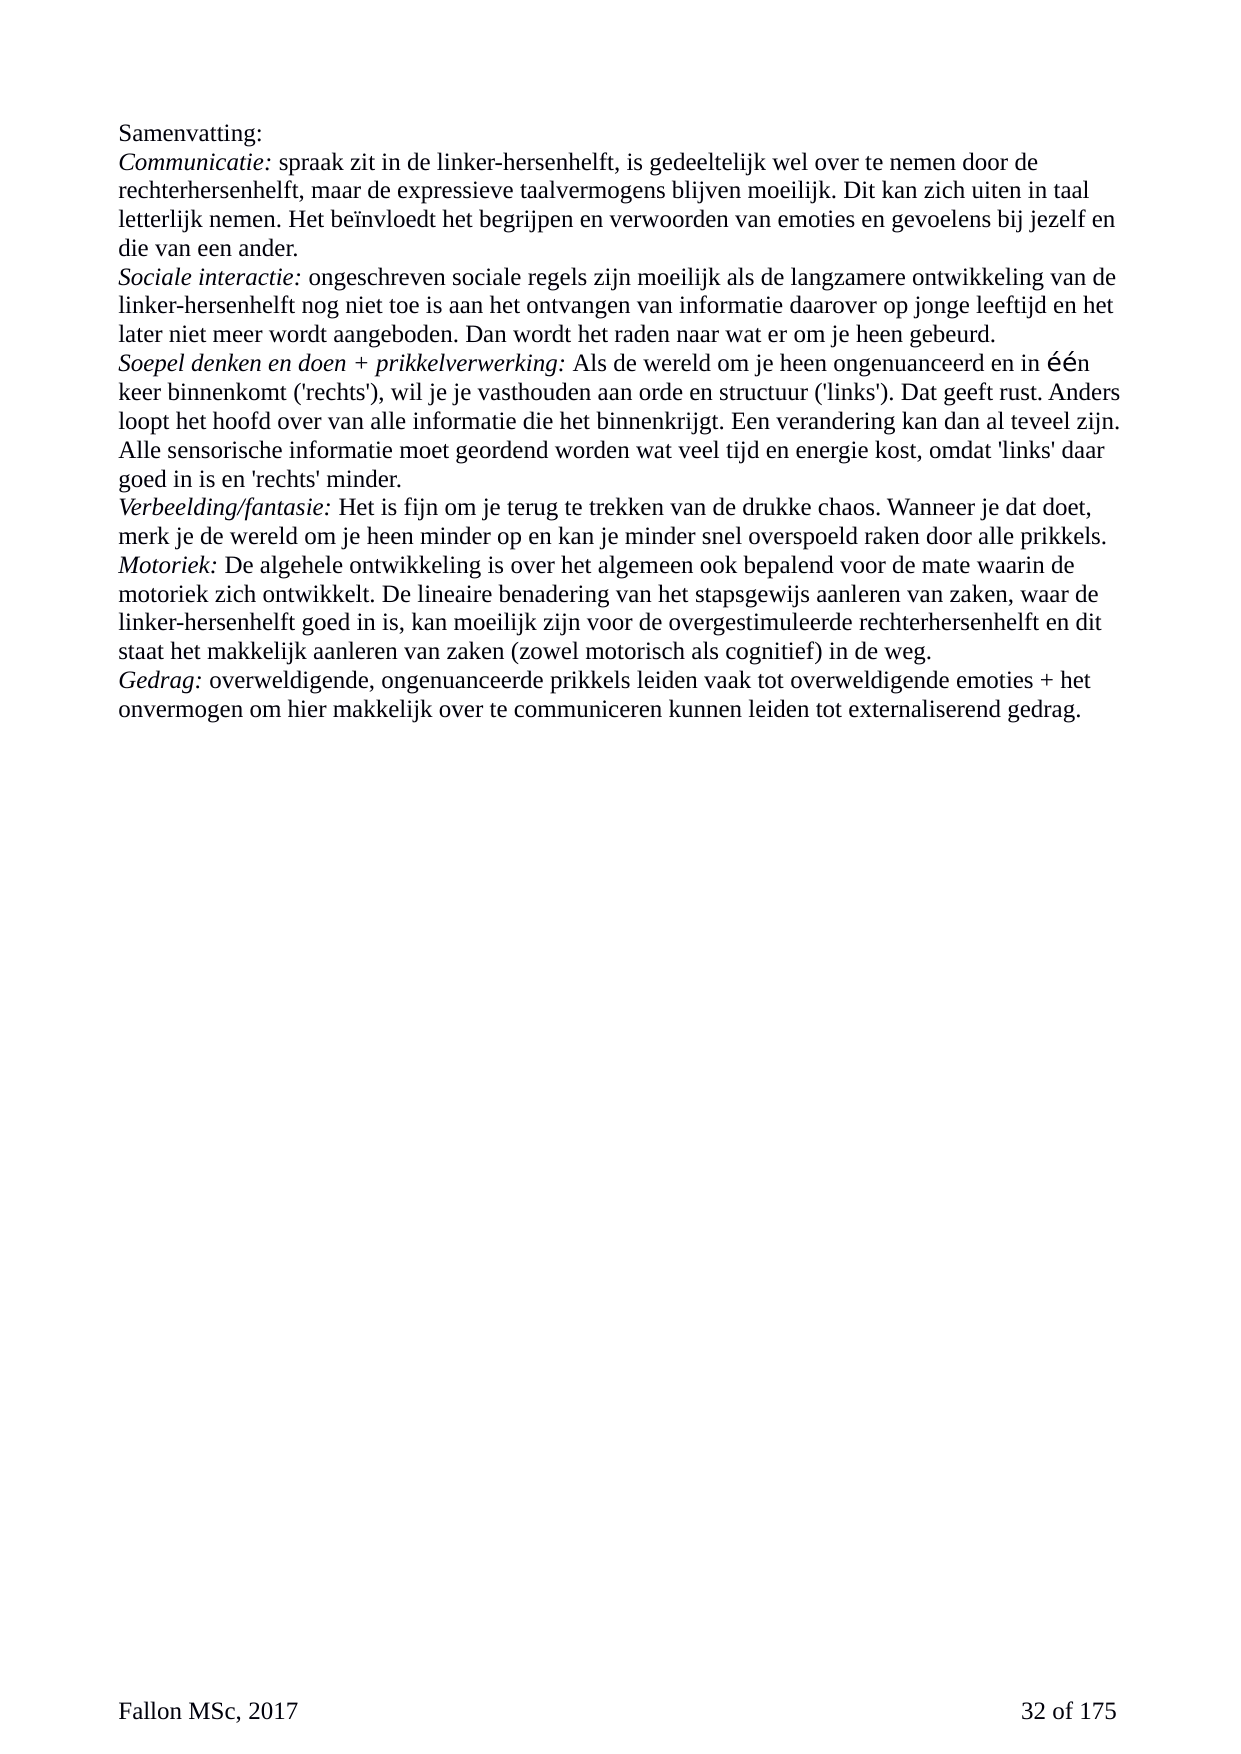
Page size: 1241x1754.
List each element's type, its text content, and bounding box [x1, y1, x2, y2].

text Communicatie: spraak zit in de linker-hersenhelft, is gedeeltelijk wel over te nemen door de rechterhersenhelft, maar de expressieve taalvermogens blijven moeilijk. Dit kan zich uiten in taal letterlijk nemen. Het beïnvloedt het begrijpen en verwoorden van emoties en gevoelens bij jezelf en die van een ander. [118, 147, 1122, 262]
text Gedrag: overweldigende, ongenuanceerde prikkels leiden vaak tot overweldigende emoties + het onvermogen om hier makkelijk over te communiceren kunnen leiden tot externaliserend gedrag. [118, 665, 1122, 722]
text Motoriek: De algehele ontwikkeling is over het algemeen ook bepalend voor de mate waarin de motoriek zich ontwikkelt. De lineaire benadering van het stapsgewijs aanleren van zaken, waar de linker-hersenhelft goed in is, kan moeilijk zijn voor de overgestimuleerde rechterhersenhelft en dit staat het makkelijk aanleren van zaken (zowel motorisch als cognitief) in de weg. [118, 550, 1122, 665]
text Sociale interactie: ongeschreven sociale regels zijn moeilijk als de langzamere ontwikkeling van de linker-hersenhelft nog niet toe is aan het ontvangen van informatie daarover op jonge leeftijd en het later niet meer wordt aangeboden. Dan wordt het raden naar wat er om je heen gebeurd. [118, 262, 1122, 348]
text Samenvatting: [118, 118, 1122, 147]
text Verbeelding/fantasie: Het is fijn om je terug te trekken van de drukke chaos. Wanneer je dat doet, merk je de wereld om je heen minder op en kan je minder snel overspoeld raken door alle prikkels. [118, 492, 1122, 550]
text Soepel denken en doen + prikkelverwerking: Als de wereld om je heen ongenuanceerd en in één keer binnenkomt ('rechts'), wil je je vasthouden aan orde en structuur ('links'). Dat geeft rust. Anders loopt het hoofd over van alle informatie die het binnenkrijgt. Een verandering kan dan al teveel zijn. Alle sensorische informatie moet geordend worden wat veel tijd en energie kost, omdat 'links' daar goed in is en 'rechts' minder. [118, 348, 1122, 492]
